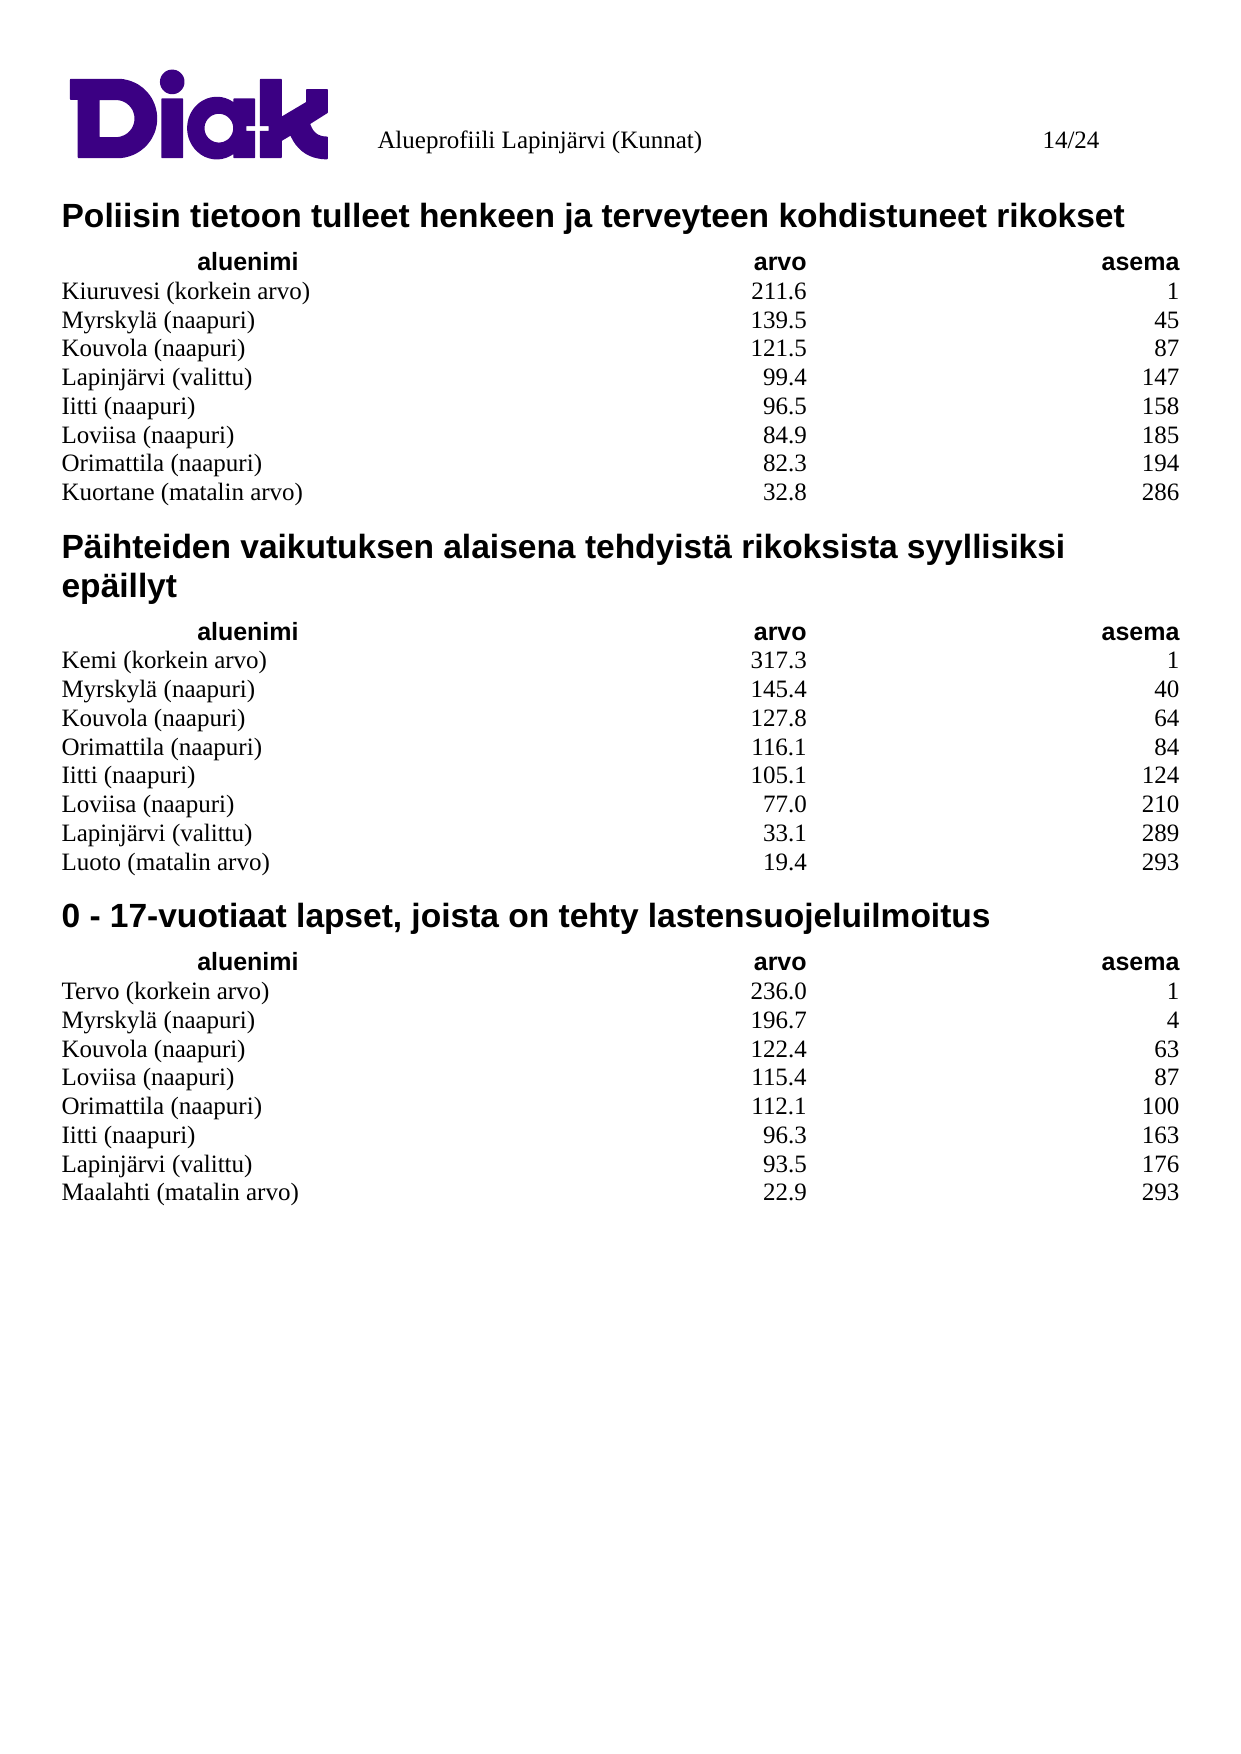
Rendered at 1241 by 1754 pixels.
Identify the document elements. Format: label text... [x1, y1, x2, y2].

table_cell 45 [806, 305, 1179, 333]
table_cell 194 [806, 449, 1179, 477]
table_cell 289 [806, 818, 1179, 847]
table_cell Lapinjärvi (valittu) [61, 362, 434, 391]
table_cell 116.1 [434, 732, 806, 760]
table_header asema [806, 247, 1179, 276]
table_cell 115.4 [434, 1063, 806, 1091]
table_header asema [806, 948, 1179, 976]
table_cell 84.9 [434, 420, 806, 448]
table_cell 127.8 [434, 703, 806, 732]
table_cell 293 [806, 847, 1179, 875]
table_cell 22.9 [434, 1178, 806, 1206]
table_cell 84 [806, 732, 1179, 760]
table_cell 87 [806, 1063, 1179, 1091]
table_cell Loviisa (naapuri) [61, 420, 434, 448]
table_cell 121.5 [434, 334, 806, 362]
table_cell 293 [806, 1178, 1179, 1206]
table_cell Maalahti (matalin arvo) [61, 1178, 434, 1206]
table_header arvo [434, 247, 806, 276]
table_cell 124 [806, 760, 1179, 789]
table_cell 64 [806, 703, 1179, 732]
table_cell 19.4 [434, 847, 806, 875]
table_cell 1 [806, 276, 1179, 305]
table_cell Kouvola (naapuri) [61, 334, 434, 362]
table_cell Kemi (korkein arvo) [61, 645, 434, 674]
table_cell 96.3 [434, 1120, 806, 1149]
table_header aluenimi [61, 247, 434, 276]
table_cell 63 [806, 1034, 1179, 1062]
table_cell Luoto (matalin arvo) [61, 847, 434, 875]
table_cell Iitti (naapuri) [61, 760, 434, 789]
table_cell 96.5 [434, 391, 806, 420]
table_cell 1 [806, 976, 1179, 1005]
table_cell 99.4 [434, 362, 806, 391]
table_cell Myrskylä (naapuri) [61, 1005, 434, 1034]
table_header aluenimi [61, 617, 434, 645]
table_cell Kouvola (naapuri) [61, 1034, 434, 1062]
table_cell 93.5 [434, 1149, 806, 1177]
table_cell 286 [806, 477, 1179, 506]
table_cell Loviisa (naapuri) [61, 1063, 434, 1091]
table_cell Iitti (naapuri) [61, 391, 434, 420]
table_cell 105.1 [434, 760, 806, 789]
table_cell Kouvola (naapuri) [61, 703, 434, 732]
subtitle 0 - 17-vuotiaat lapset, joista on tehty lastensuojeluilmoitus [61, 896, 1179, 935]
table_header asema [806, 617, 1179, 645]
table_cell Tervo (korkein arvo) [61, 976, 434, 1005]
table_cell 122.4 [434, 1034, 806, 1062]
table_cell Orimattila (naapuri) [61, 1091, 434, 1120]
table_cell 147 [806, 362, 1179, 391]
table_cell 176 [806, 1149, 1179, 1177]
table_cell 210 [806, 789, 1179, 818]
table_cell Myrskylä (naapuri) [61, 305, 434, 333]
table_cell 196.7 [434, 1005, 806, 1034]
table_cell 317.3 [434, 645, 806, 674]
table_cell 87 [806, 334, 1179, 362]
table_cell Orimattila (naapuri) [61, 449, 434, 477]
table_cell 4 [806, 1005, 1179, 1034]
table_cell 100 [806, 1091, 1179, 1120]
table_cell 77.0 [434, 789, 806, 818]
subtitle Päihteiden vaikutuksen alaisena tehdyistä rikoksista syyllisiksi epäillyt [61, 527, 1179, 604]
table_header arvo [434, 948, 806, 976]
table_cell 33.1 [434, 818, 806, 847]
table_cell Iitti (naapuri) [61, 1120, 434, 1149]
table_cell 158 [806, 391, 1179, 420]
table_cell 32.8 [434, 477, 806, 506]
table_cell Myrskylä (naapuri) [61, 674, 434, 703]
table_cell Lapinjärvi (valittu) [61, 818, 434, 847]
table_cell Orimattila (naapuri) [61, 732, 434, 760]
table_cell 82.3 [434, 449, 806, 477]
table_cell Kuortane (matalin arvo) [61, 477, 434, 506]
table_cell 185 [806, 420, 1179, 448]
table_header arvo [434, 617, 806, 645]
table_cell Kiuruvesi (korkein arvo) [61, 276, 434, 305]
table_header aluenimi [61, 948, 434, 976]
table_cell 112.1 [434, 1091, 806, 1120]
table_cell 40 [806, 674, 1179, 703]
table_cell 163 [806, 1120, 1179, 1149]
subtitle Poliisin tietoon tulleet henkeen ja terveyteen kohdistuneet rikokset [61, 196, 1179, 235]
table_cell 236.0 [434, 976, 806, 1005]
table_cell 139.5 [434, 305, 806, 333]
table_cell Lapinjärvi (valittu) [61, 1149, 434, 1177]
table_cell 211.6 [434, 276, 806, 305]
table_cell Loviisa (naapuri) [61, 789, 434, 818]
table_cell 145.4 [434, 674, 806, 703]
table_cell 1 [806, 645, 1179, 674]
